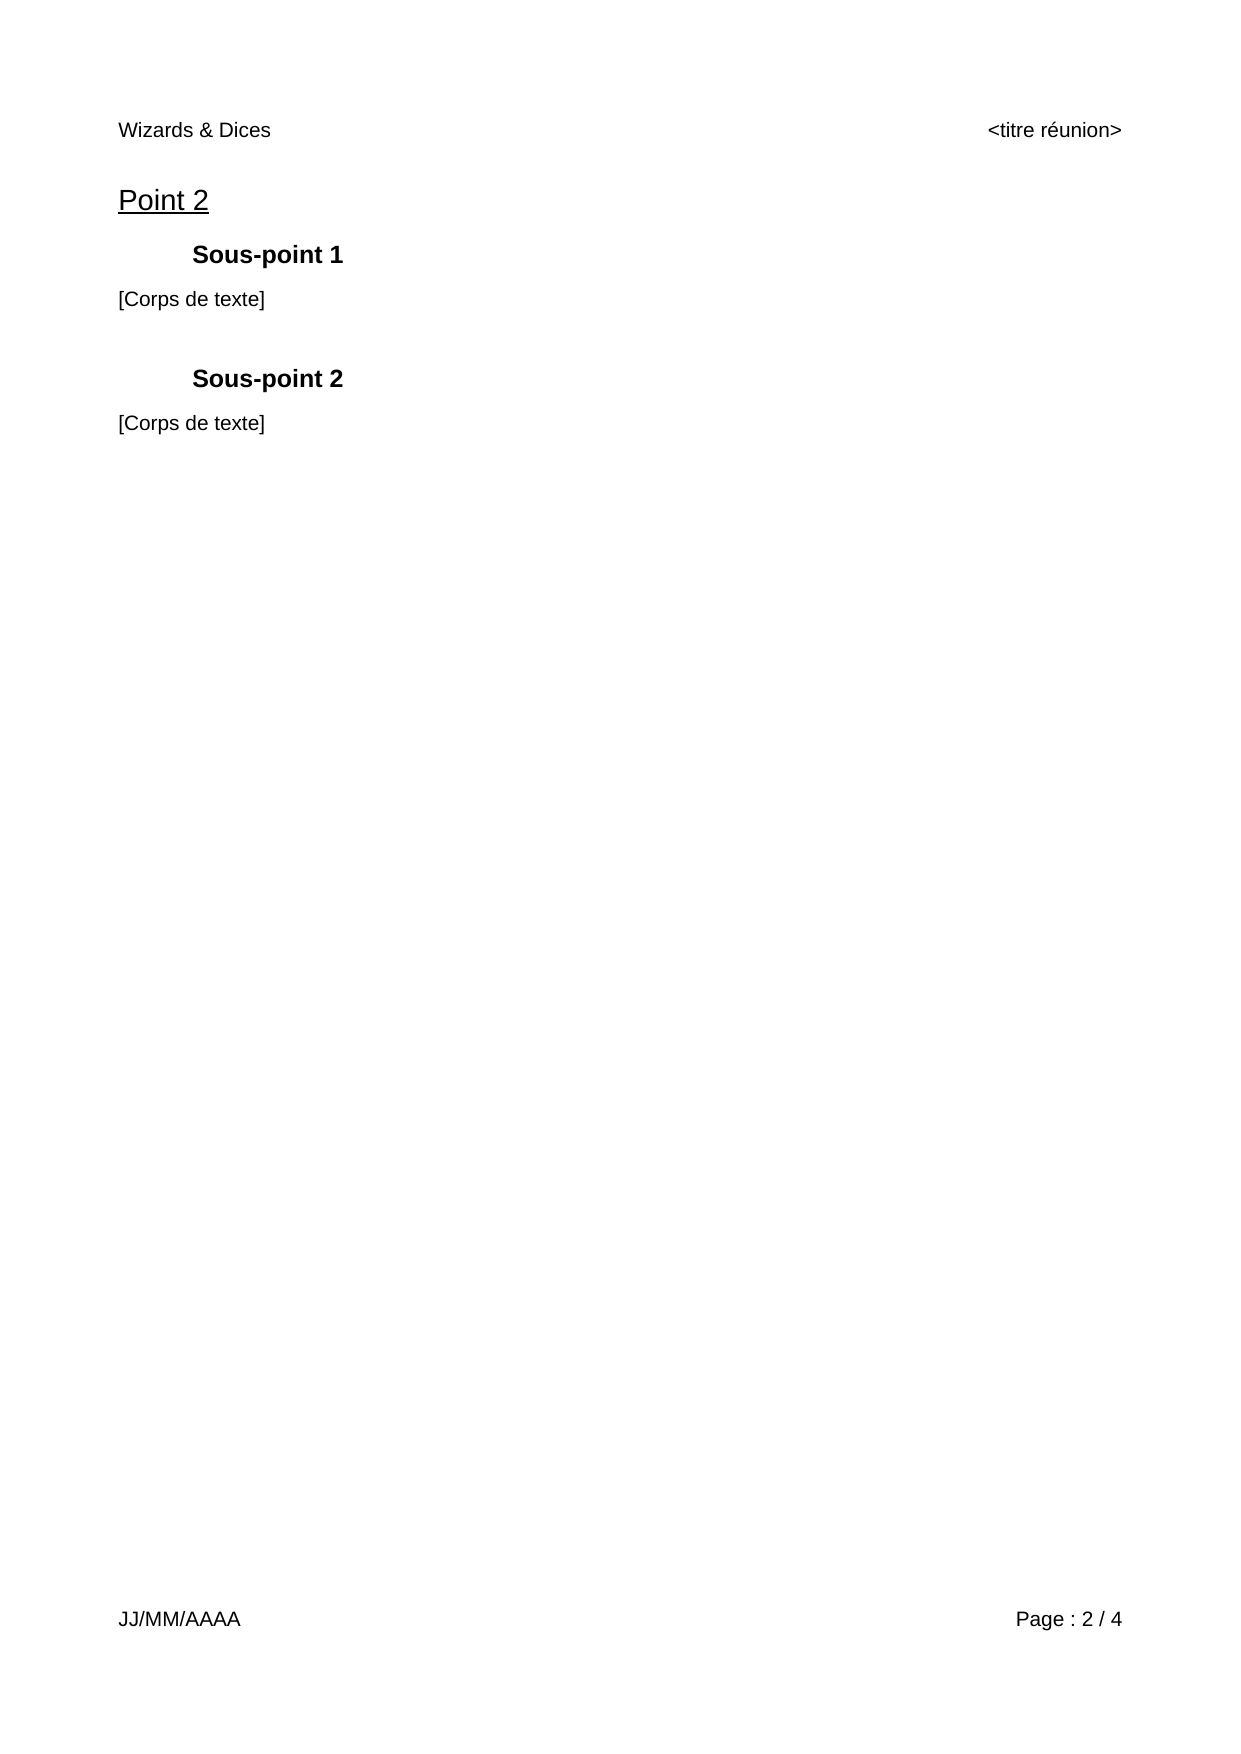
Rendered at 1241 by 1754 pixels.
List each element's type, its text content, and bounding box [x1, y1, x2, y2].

subtitle Point 2 [118, 183, 1122, 217]
text [Corps de texte] [118, 287, 1122, 311]
text [Corps de texte] [118, 411, 1122, 435]
subtitle Sous-point 2 [192, 364, 1122, 393]
subtitle Sous-point 1 [192, 240, 1122, 269]
